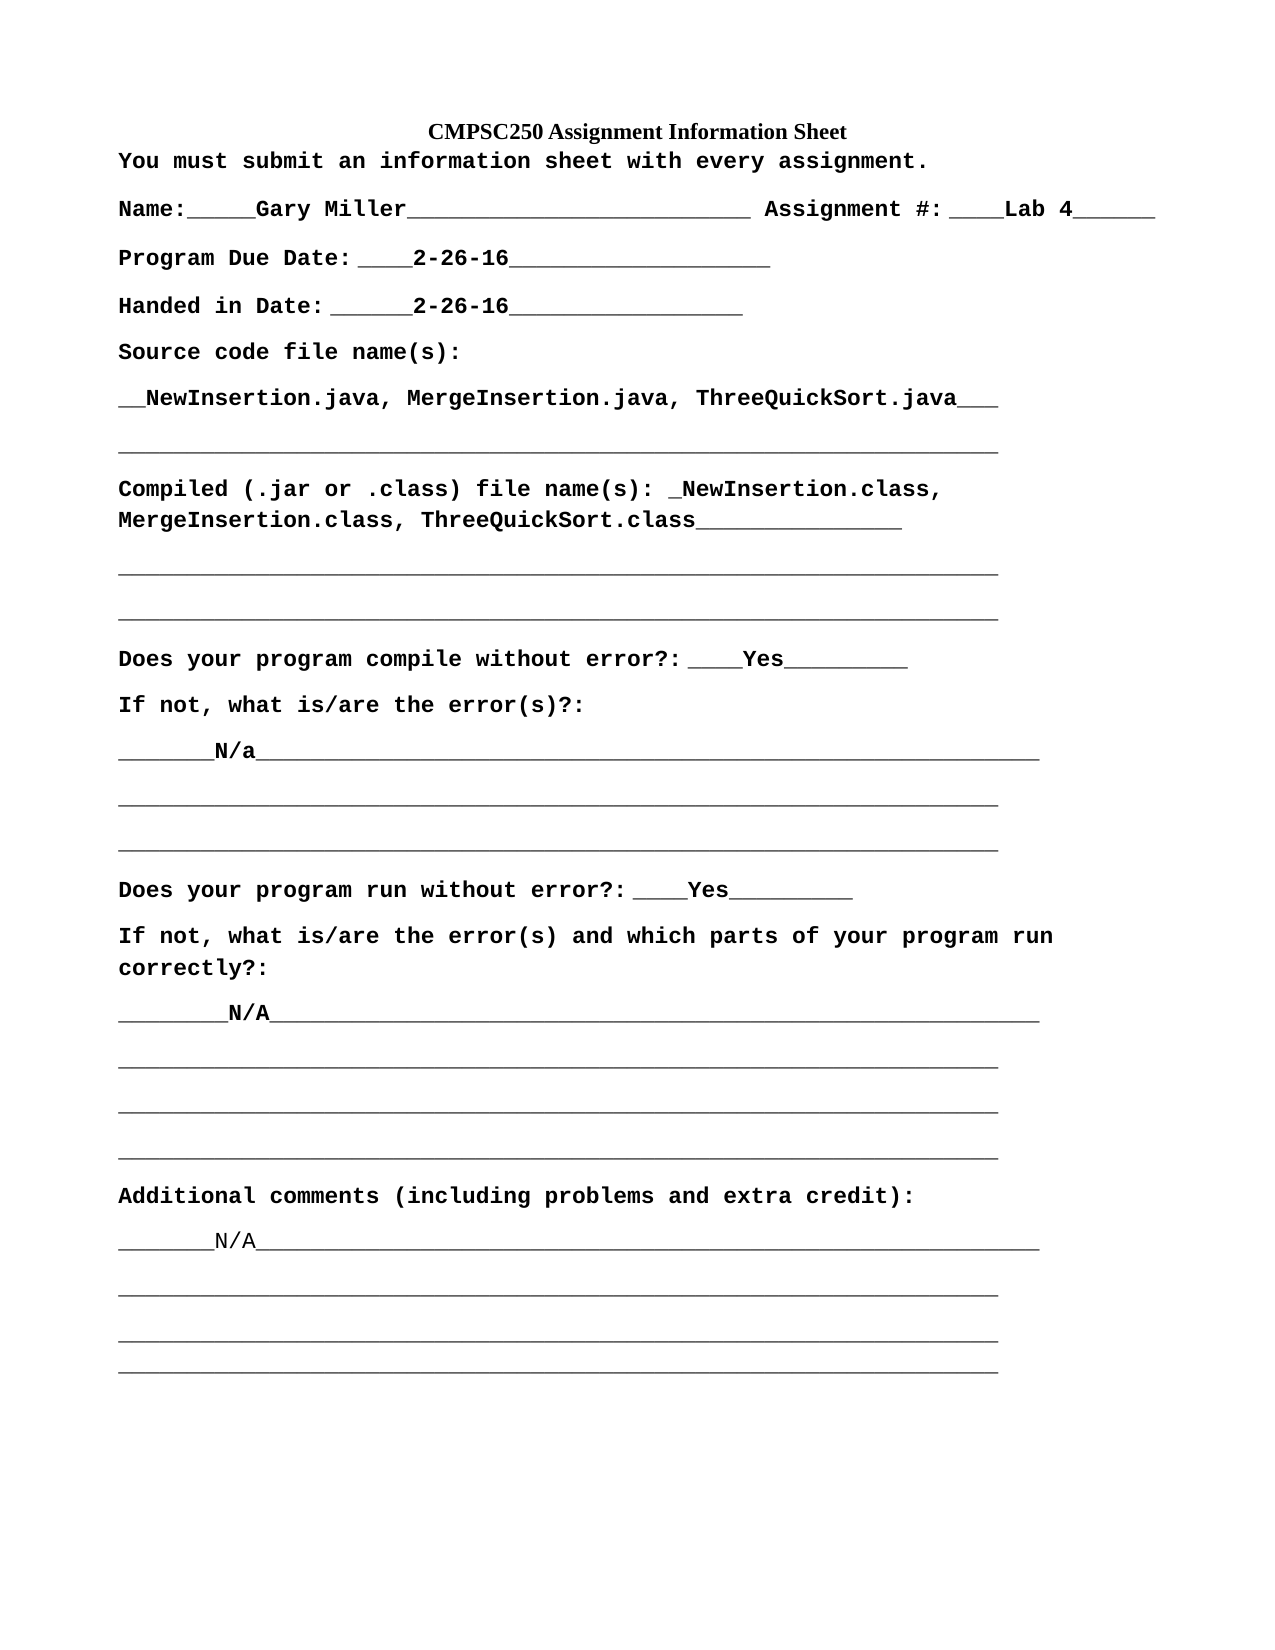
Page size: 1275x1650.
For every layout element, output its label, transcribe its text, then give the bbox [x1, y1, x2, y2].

text _______N/A_________________________________________________________ [118, 1229, 1157, 1256]
text CMPSC250 Assignment Information Sheet [118, 118, 1157, 144]
text ________________________________________________________________ [118, 1047, 1157, 1073]
text If not, what is/are the error(s) and which parts of your program run correctly?: [118, 925, 1157, 982]
text ________________________________________________________________ [118, 831, 1157, 857]
text ________________________________________________________________ [118, 785, 1157, 811]
text Handed in Date: ______2-26-16_________________ [118, 292, 1157, 320]
text ________________________________________________________________ [118, 1321, 1157, 1347]
text Program Due Date: ____2-26-16___________________ [118, 244, 1157, 272]
text ________________________________________________________________ [118, 1275, 1157, 1301]
text If not, what is/are the error(s)?: [118, 694, 1157, 720]
text Name:_____Gary Miller_________________________ Assignment #: ____Lab 4______ [118, 195, 1157, 223]
text _______N/a_________________________________________________________ [118, 739, 1157, 765]
text ________________________________________________________________ [118, 1093, 1157, 1119]
text ________N/A________________________________________________________ [118, 1001, 1157, 1027]
text ________________________________________________________________ [118, 554, 1157, 580]
text You must submit an information sheet with every assignment. [118, 150, 1157, 176]
text Compiled (.jar or .class) file name(s): _NewInsertion.class, MergeInsertion.class, ThreeQuickSort.class_______________ [118, 477, 1157, 534]
text ________________________________________________________________ [118, 1352, 1157, 1378]
text Does your program compile without error?: ____Yes_________ [118, 645, 1157, 674]
text ________________________________________________________________ [118, 432, 1157, 458]
text Does your program run without error?: ____Yes_________ [118, 876, 1157, 904]
text Additional comments (including problems and extra credit): [118, 1184, 1157, 1210]
text ________________________________________________________________ [118, 600, 1157, 626]
text ________________________________________________________________ [118, 1138, 1157, 1164]
text __NewInsertion.java, MergeInsertion.java, ThreeQuickSort.java___ [118, 386, 1157, 412]
text Source code file name(s): [118, 341, 1157, 367]
